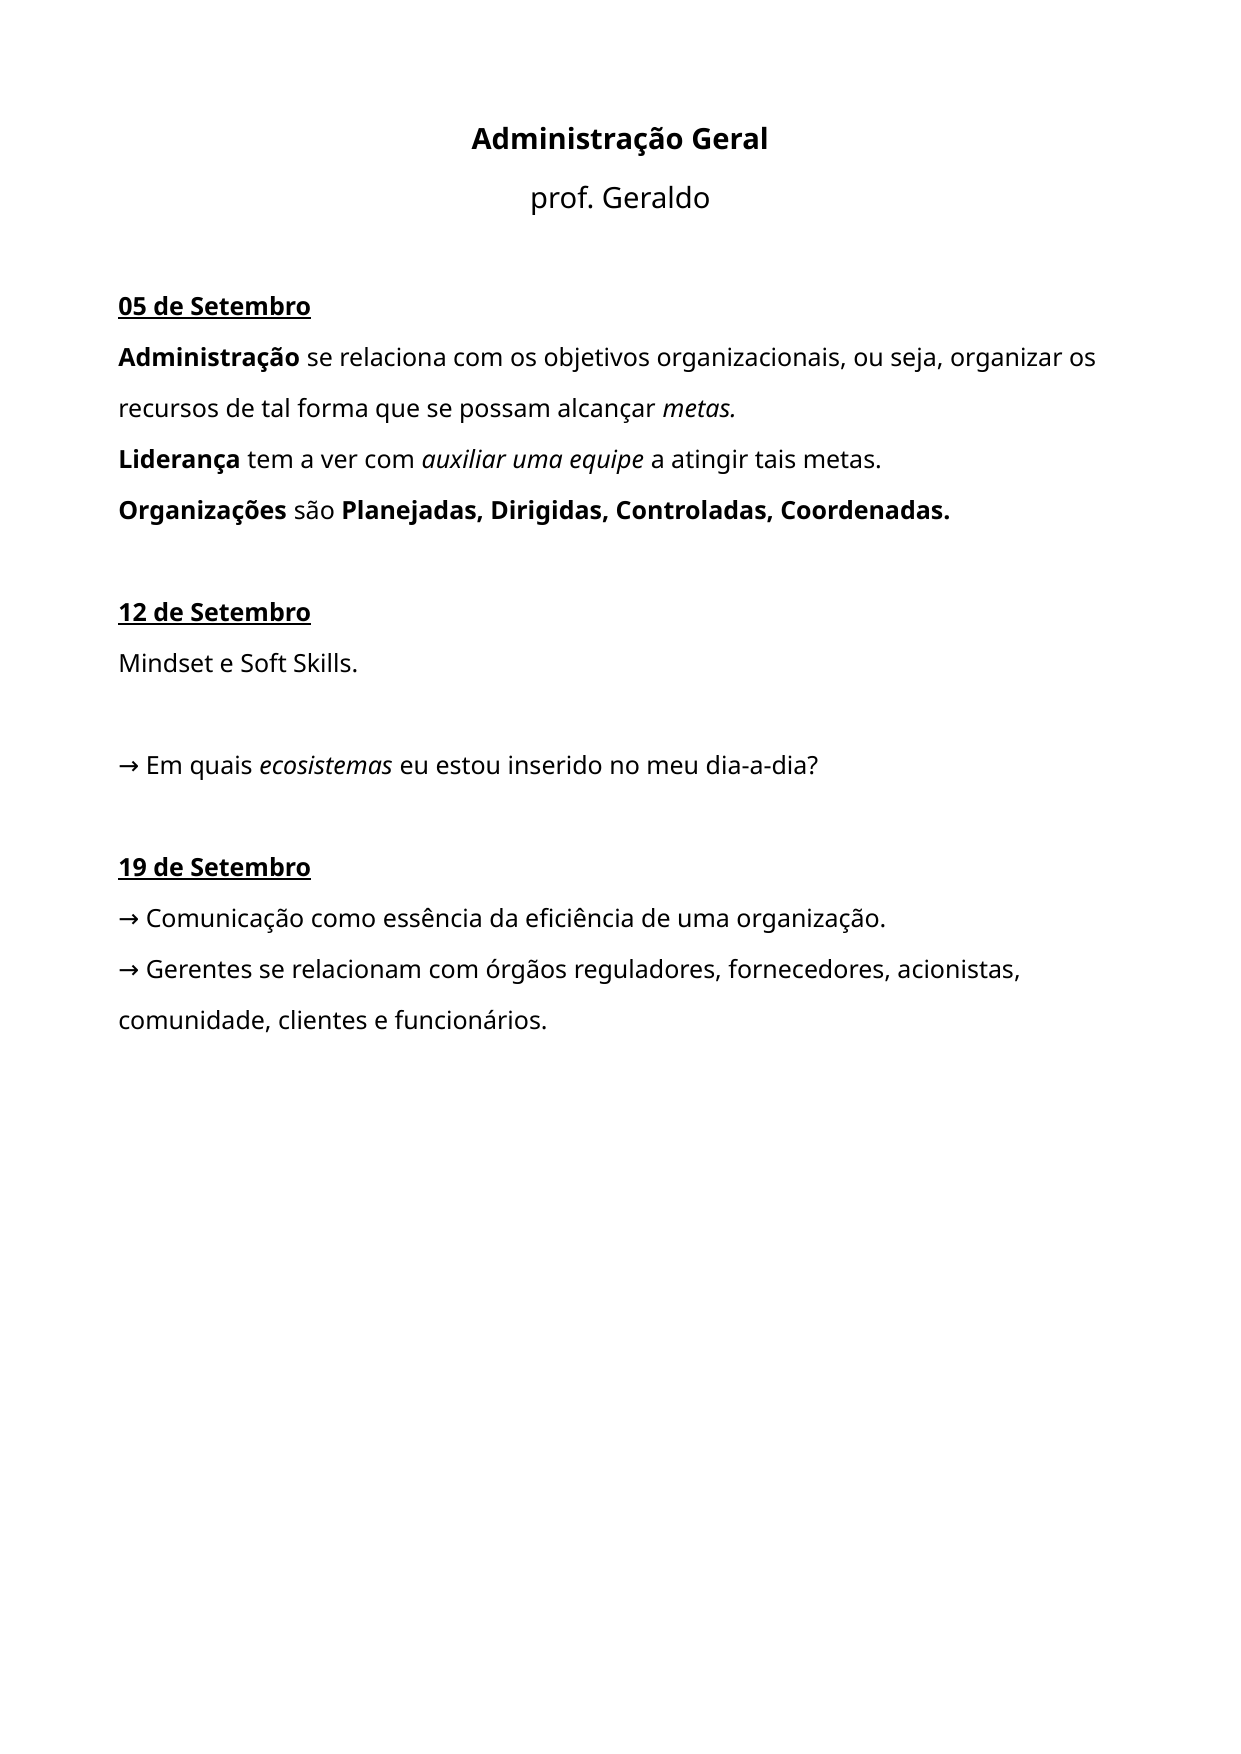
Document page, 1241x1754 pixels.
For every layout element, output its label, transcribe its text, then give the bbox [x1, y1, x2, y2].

text Administração se relaciona com os objetivos organizacionais, ou seja, organizar os recursos de tal forma que se possam alcançar metas. [118, 339, 1122, 424]
text Liderança tem a ver com auxiliar uma equipe a atingir tais metas. [118, 441, 1122, 475]
text 19 de Setembro [118, 849, 1122, 884]
text → Comunicação como essência da eficiência de uma organização. [118, 901, 1122, 935]
text prof. Geraldo [118, 178, 1122, 217]
text Mindset e Soft Skills. [118, 645, 1122, 679]
text 12 de Setembro [118, 594, 1122, 628]
text Administração Geral [118, 118, 1122, 158]
text → Gerentes se relacionam com órgãos reguladores, fornecedores, acionistas, comunidade, clientes e funcionários. [118, 952, 1122, 1037]
text Organizações são Planejadas, Dirigidas, Controladas, Coordenadas. [118, 492, 1122, 526]
text → Em quais ecosistemas eu estou inserido no meu dia-a-dia? [118, 747, 1122, 782]
text 05 de Setembro [118, 288, 1122, 322]
